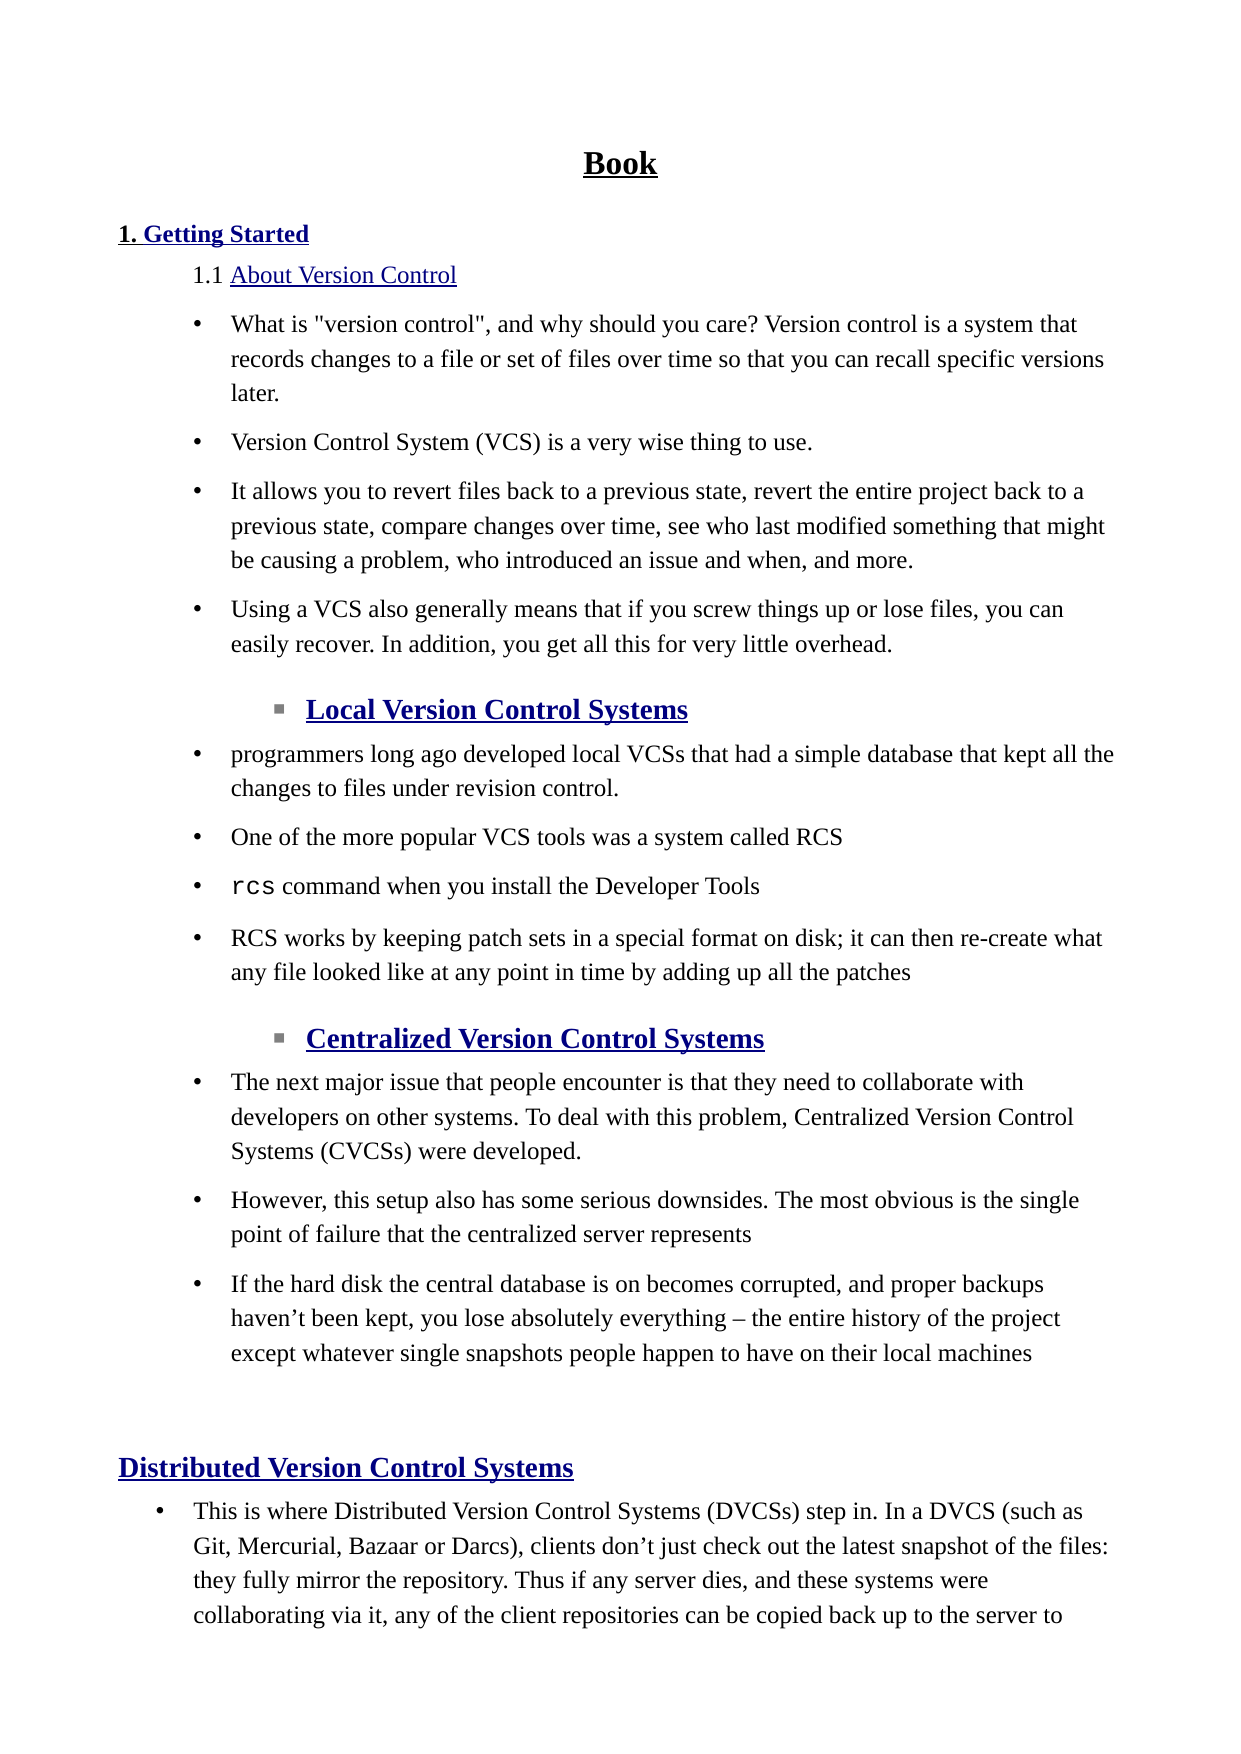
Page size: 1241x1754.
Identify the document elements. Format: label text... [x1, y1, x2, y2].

list The next major issue that people encounter is that they need to collaborate with developers on other systems. To deal with this problem, Centralized Version Control Systems (CVCSs) were developed. [193, 1067, 1122, 1165]
subtitle Local Version Control Systems [268, 692, 1122, 726]
list However, this setup also has some serious downsides. The most obvious is the single point of failure that the centralized server represents [193, 1185, 1122, 1248]
text 1.1 About Version Control [118, 260, 1122, 289]
list One of the more popular VCS tools was a system called RCS [193, 822, 1122, 851]
list programmers long ago developed local VCSs that had a simple database that kept all the changes to files under revision control. [193, 739, 1122, 802]
list What is "version control", and why should you care? Version control is a system that records changes to a file or set of files over time so that you can recall specific versions later. [193, 309, 1122, 407]
subtitle Centralized Version Control Systems [268, 1021, 1122, 1054]
subtitle Book [118, 143, 1122, 181]
subtitle 1. Getting Started [118, 219, 1122, 248]
list Using a VCS also generally means that if you screw things up or lose files, you can easily recover. In addition, you get all this for very little overhead. [193, 594, 1122, 658]
list RCS works by keeping patch sets in a special format on disk; it can then re-create what any file looked like at any point in time by adding up all the patches [193, 923, 1122, 986]
list It allows you to revert files back to a previous state, revert the entire project back to a previous state, compare changes over time, see who last modified something that might be causing a problem, who introduced an issue and when, and more. [193, 476, 1122, 574]
list rcs command when you install the Developer Tools [193, 871, 1122, 902]
list This is where Distributed Version Control Systems (DVCSs) step in. In a DVCS (such as Git, Mercurial, Bazaar or Darcs), clients don’t just check out the latest snapshot of the files: they fully mirror the repository. Thus if any server dies, and these systems were collaborating via it, any of the client repositories can be copied back up to the server to [156, 1496, 1122, 1628]
subtitle Distributed Version Control Systems [118, 1450, 1122, 1484]
list Version Control System (VCS) is a very wise thing to use. [193, 427, 1122, 456]
list If the hard disk the central database is on becomes corrupted, and proper backups haven’t been kept, you lose absolutely everything – the entire history of the project except whatever single snapshots people happen to have on their local machines [193, 1269, 1122, 1366]
